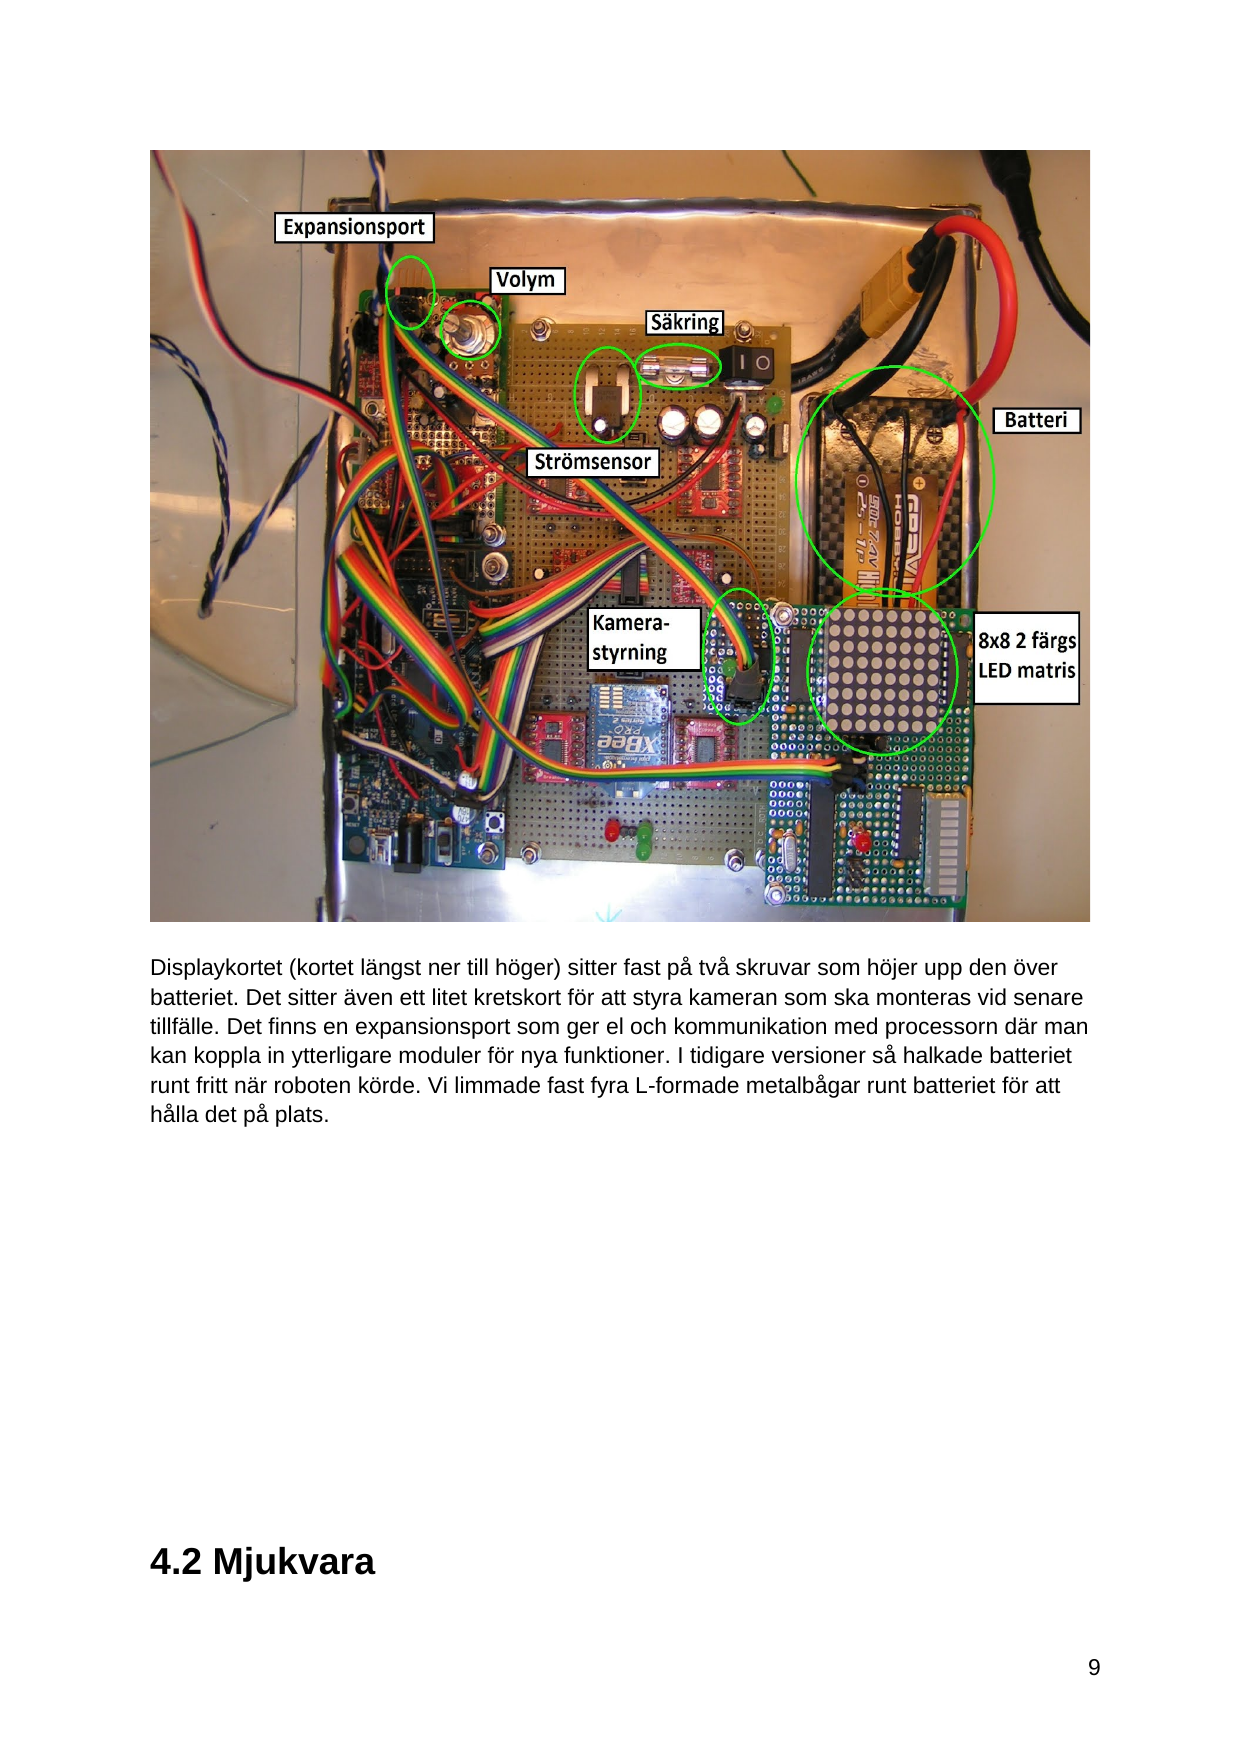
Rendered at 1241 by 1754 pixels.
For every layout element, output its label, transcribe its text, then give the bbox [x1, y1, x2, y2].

text Displaykortet (kortet längst ner till höger) sitter fast på två skruvar som höjer upp den över batteriet. Det sitter även ett litet kretskort för att styra kameran som ska monteras vid senare tillfälle. Det finns en expansionsport som ger el och kommunikation med processorn där man kan koppla in ytterligare moduler för nya funktioner. I tidigare versioner så halkade batteriet runt fritt när roboten körde. Vi limmade fast fyra L-formade metalbågar runt batteriet för att hålla det på plats. [150, 955, 1090, 1127]
picture [150, 150, 1091, 922]
subtitle 4.2 Mjukvara [150, 1541, 1090, 1582]
